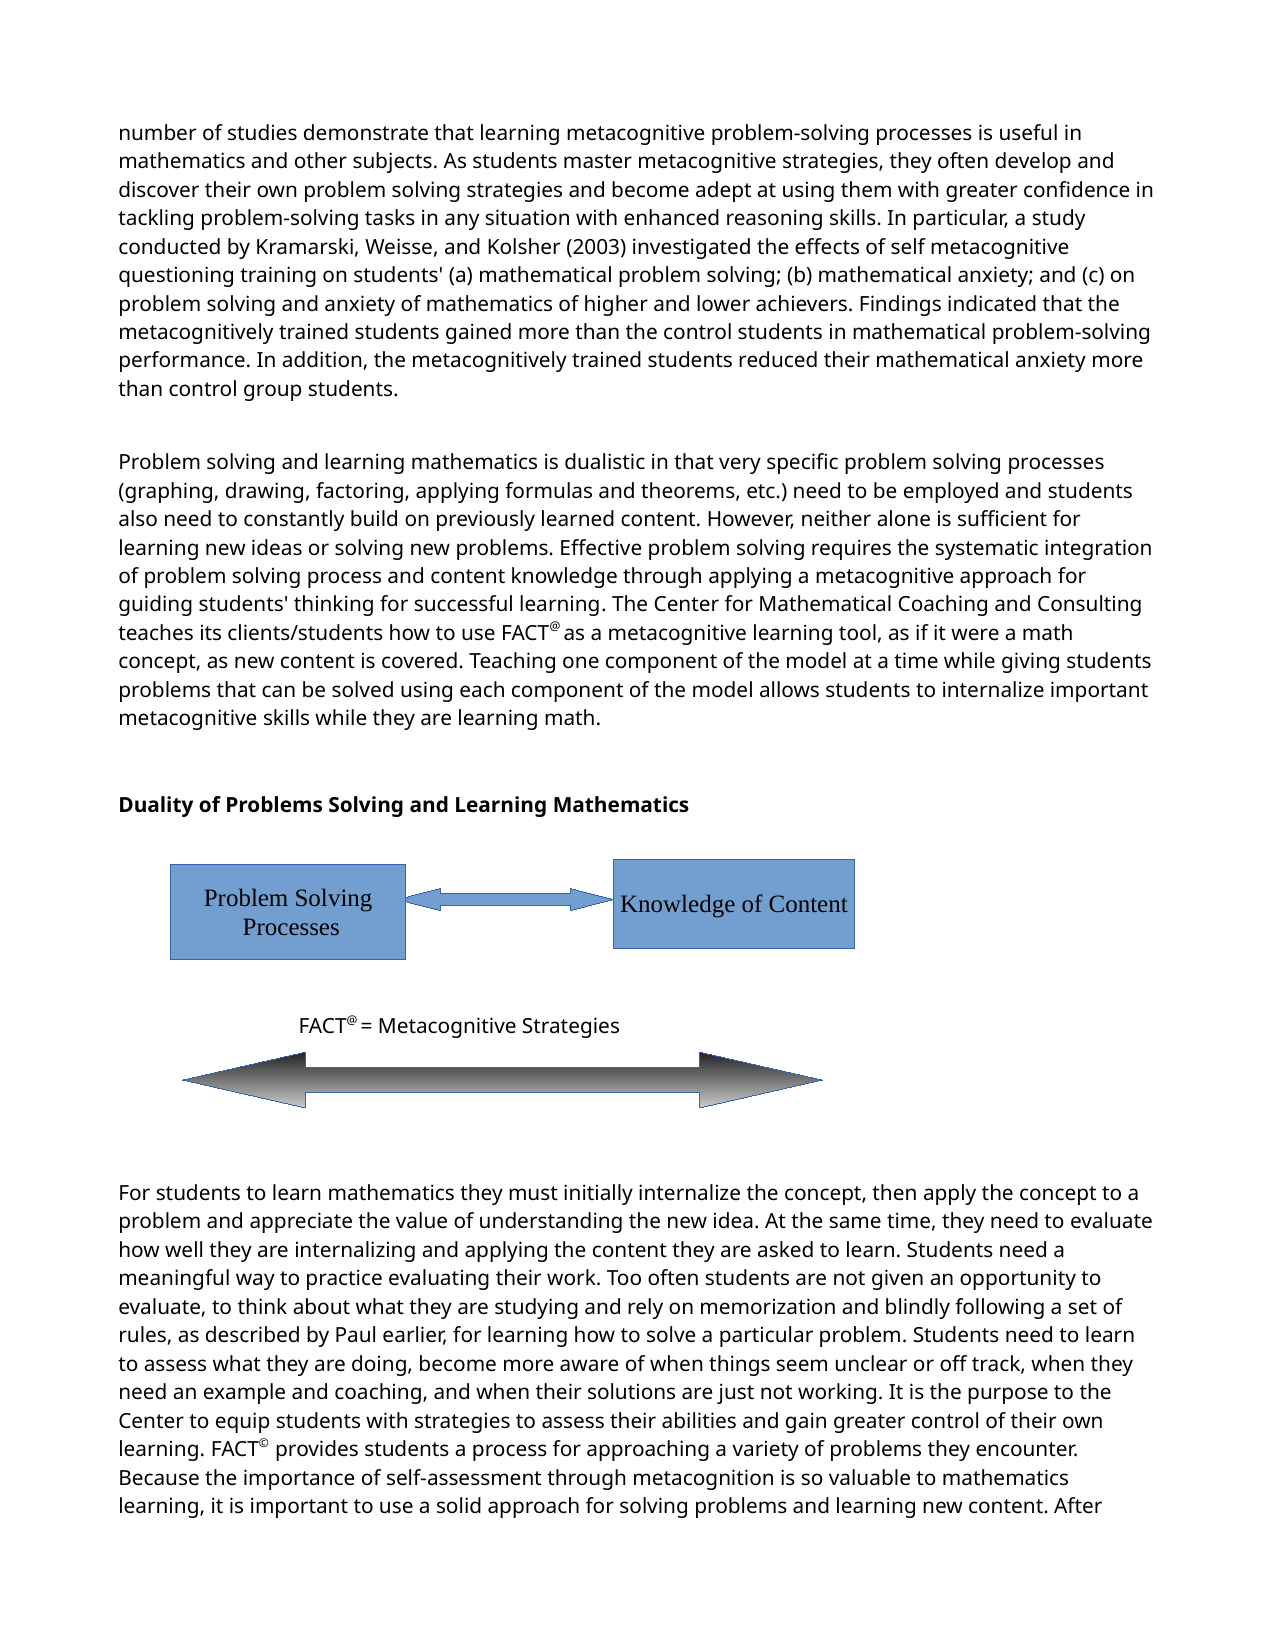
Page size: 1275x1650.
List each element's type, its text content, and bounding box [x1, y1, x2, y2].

text number of studies demonstrate that learning metacognitive problem-solving processes is useful in mathematics and other subjects. As students master metacognitive strategies, they often develop and discover their own problem solving strategies and become adept at using them with greater confidence in tackling problem-solving tasks in any situation with enhanced reasoning skills. In particular, a study conducted by Kramarski, Weisse, and Kolsher (2003) investigated the effects of self metacognitive questioning training on students' (a) mathematical problem solving; (b) mathematical anxiety; and (c) on problem solving and anxiety of mathematics of higher and lower achievers. Findings indicated that the metacognitively trained students gained more than the control students in mathematical problem-solving performance. In addition, the metacognitively trained students reduced their mathematical anxiety more than control group students. [118, 118, 1157, 402]
text Duality of Problems Solving and Learning Mathematics [118, 790, 1157, 818]
text For students to learn mathematics they must initially internalize the concept, then apply the concept to a problem and appreciate the value of understanding the new idea. At the same time, they need to evaluate how well they are internalizing and applying the content they are asked to learn. Students need a meaningful way to practice evaluating their work. Too often students are not given an opportunity to evaluate, to think about what they are studying and rely on memorization and blindly following a set of rules, as described by Paul earlier, for learning how to solve a particular problem. Students need to learn to assess what they are doing, become more aware of when things seem unclear or off track, when they need an example and coaching, and when their solutions are just not working. It is the purpose to the Center to equip students with strategies to assess their abilities and gain greater control of their own learning. FACT© provides students a process for approaching a variety of problems they encounter. Because the importance of self-assessment through metacognition is so valuable to mathematics learning, it is important to use a solid approach for solving problems and learning new content. After [118, 1178, 1157, 1519]
text Problem solving and learning mathematics is dualistic in that very specific problem solving processes (graphing, drawing, factoring, applying formulas and theorems, etc.) need to be employed and students also need to constantly build on previously learned content. However, neither alone is sufficient for learning new ideas or solving new problems. Effective problem solving requires the systematic integration of problem solving process and content knowledge through applying a metacognitive approach for guiding students' thinking for successful learning. The Center for Mathematical Coaching and Consulting teaches its clients/students how to use FACT@ as a metacognitive learning tool, as if it were a math concept, as new content is covered. Teaching one component of the model at a time while giving students problems that can be solved using each component of the model allows students to internalize important metacognitive skills while they are learning math. [118, 447, 1157, 732]
text FACT@ = Metacognitive Strategies [118, 1011, 1157, 1040]
